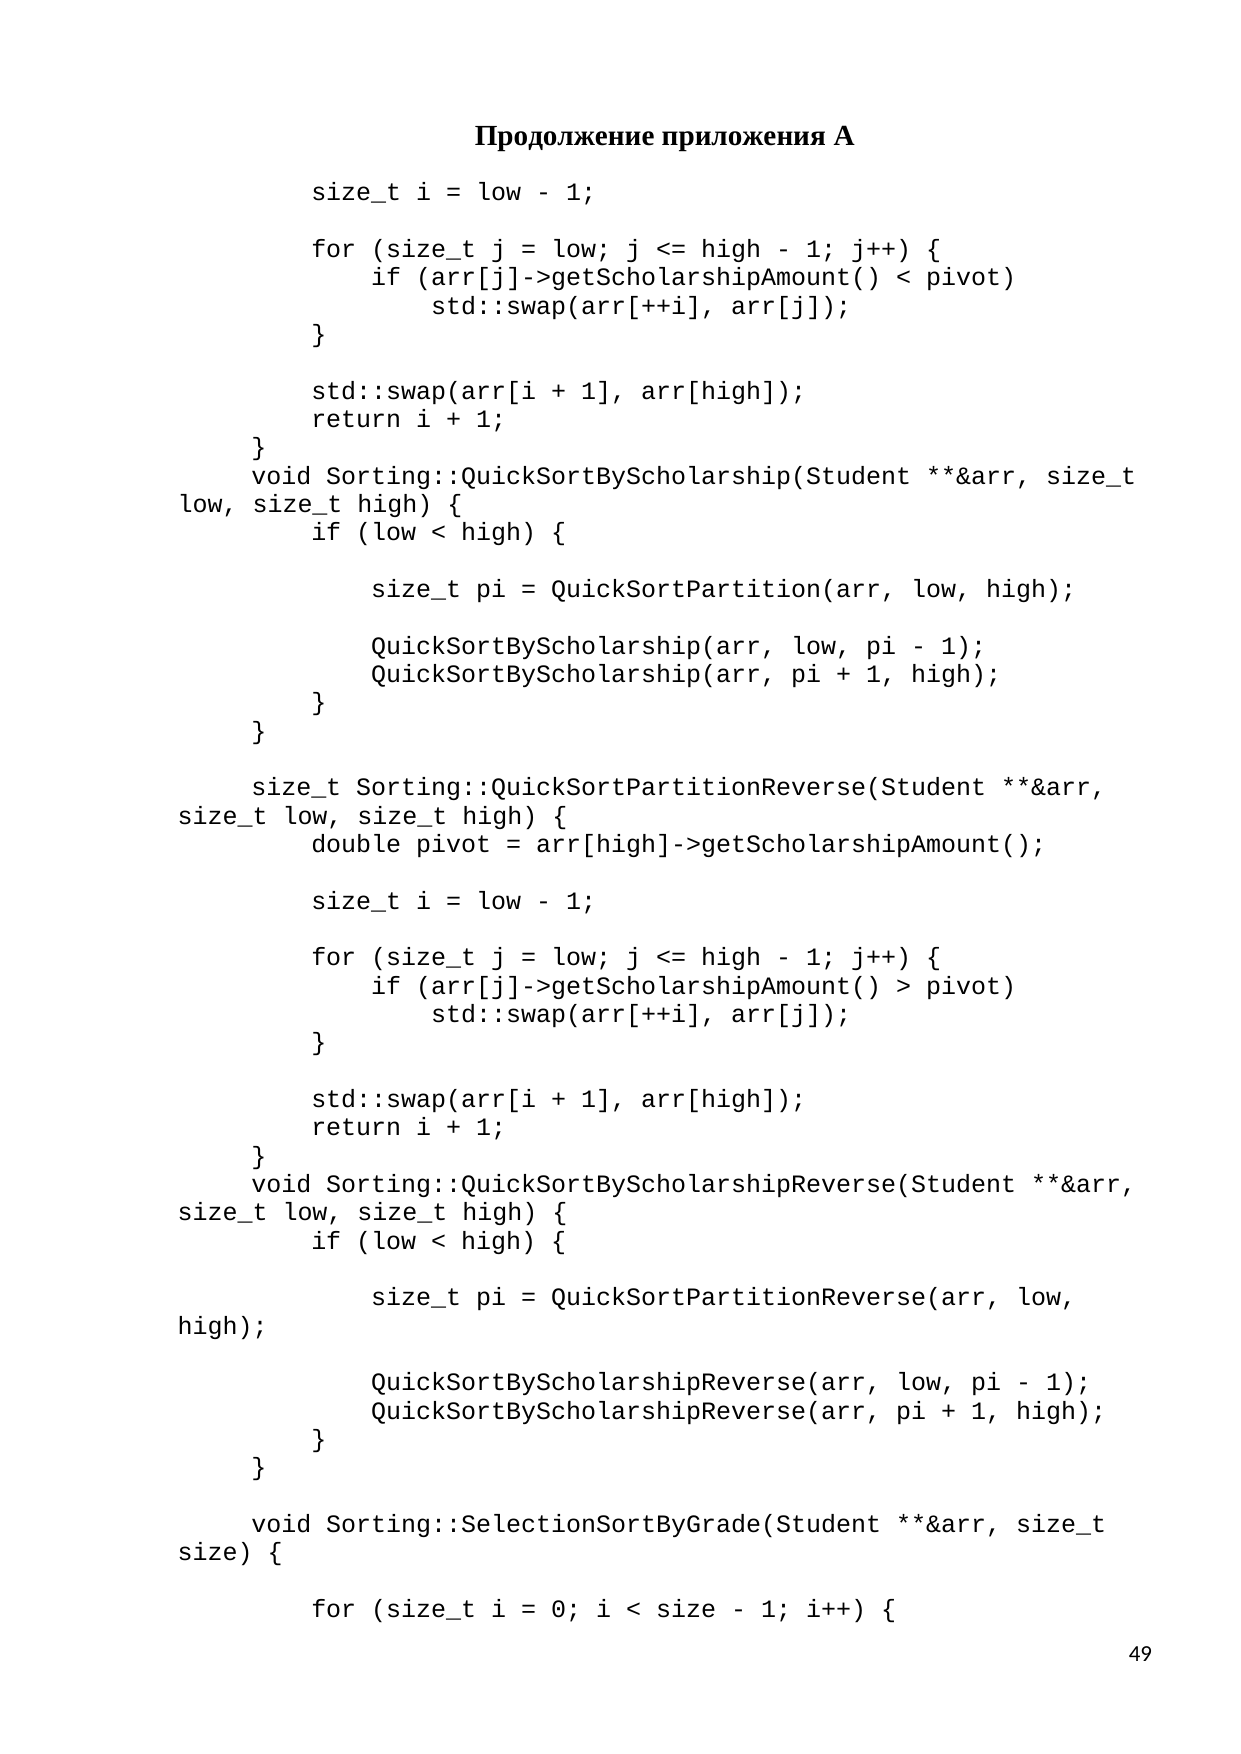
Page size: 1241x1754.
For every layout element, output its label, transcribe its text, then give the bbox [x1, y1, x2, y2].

text } [177, 1427, 1152, 1455]
text std::swap(arr[++i], arr[j]); [177, 1002, 1152, 1030]
text void Sorting::QuickSortByScholarship(Student **&arr, size_t low, size_t high) { [177, 463, 1152, 520]
text } [177, 1455, 1152, 1483]
text } [177, 690, 1152, 718]
text } [177, 718, 1152, 747]
text size_t i = low - 1; [177, 888, 1152, 917]
text size_t i = low - 1; [177, 180, 1152, 208]
text } [177, 1030, 1152, 1058]
text std::swap(arr[i + 1], arr[high]); [177, 1087, 1152, 1115]
text return i + 1; [177, 1115, 1152, 1143]
text } [177, 435, 1152, 463]
text for (size_t j = low; j <= high - 1; j++) { [177, 237, 1152, 265]
text return i + 1; [177, 407, 1152, 435]
text size_t pi = QuickSortPartitionReverse(arr, low, high); [177, 1285, 1152, 1342]
text if (arr[j]->getScholarshipAmount() > pivot) [177, 973, 1152, 1002]
text if (low < high) { [177, 1228, 1152, 1257]
text for (size_t j = low; j <= high - 1; j++) { [177, 945, 1152, 973]
text QuickSortByScholarship(arr, low, pi - 1); [177, 633, 1152, 662]
text QuickSortByScholarship(arr, pi + 1, high); [177, 662, 1152, 690]
text std::swap(arr[++i], arr[j]); [177, 293, 1152, 322]
text } [177, 322, 1152, 350]
text if (low < high) { [177, 520, 1152, 548]
text std::swap(arr[i + 1], arr[high]); [177, 378, 1152, 407]
text size_t Sorting::QuickSortPartitionReverse(Student **&arr, size_t low, size_t high) { [177, 775, 1152, 832]
text void Sorting::QuickSortByScholarshipReverse(Student **&arr, size_t low, size_t high) { [177, 1172, 1152, 1228]
text QuickSortByScholarshipReverse(arr, pi + 1, high); [177, 1398, 1152, 1427]
subtitle Продолжение приложения А [177, 118, 1152, 152]
text double pivot = arr[high]->getScholarshipAmount(); [177, 832, 1152, 860]
text if (arr[j]->getScholarshipAmount() < pivot) [177, 265, 1152, 293]
text size_t pi = QuickSortPartition(arr, low, high); [177, 577, 1152, 605]
text for (size_t i = 0; i < size - 1; i++) { [177, 1597, 1152, 1625]
text void Sorting::SelectionSortByGrade(Student **&arr, size_t size) { [177, 1512, 1152, 1568]
text } [177, 1143, 1152, 1172]
text QuickSortByScholarshipReverse(arr, low, pi - 1); [177, 1370, 1152, 1398]
